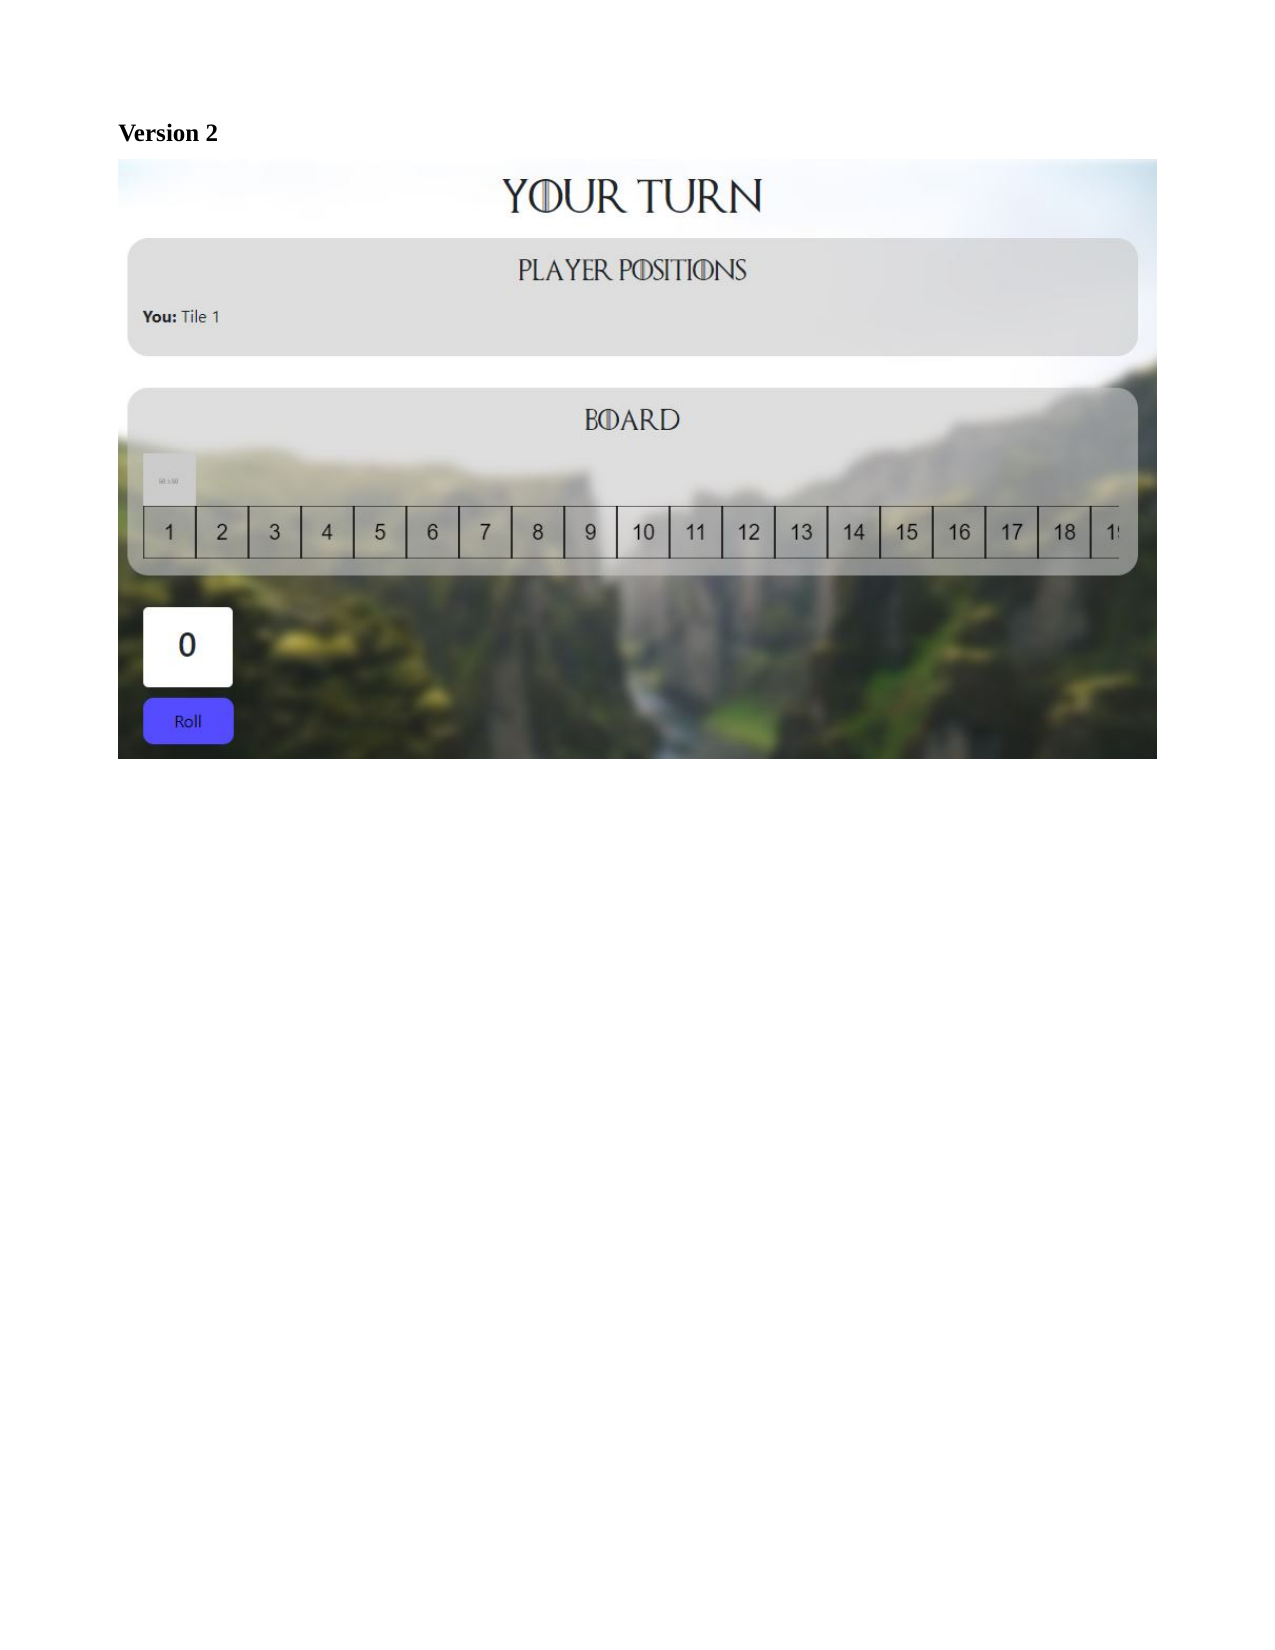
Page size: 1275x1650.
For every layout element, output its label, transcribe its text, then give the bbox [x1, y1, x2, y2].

picture [118, 159, 1157, 759]
text Version 2 [118, 118, 1157, 147]
